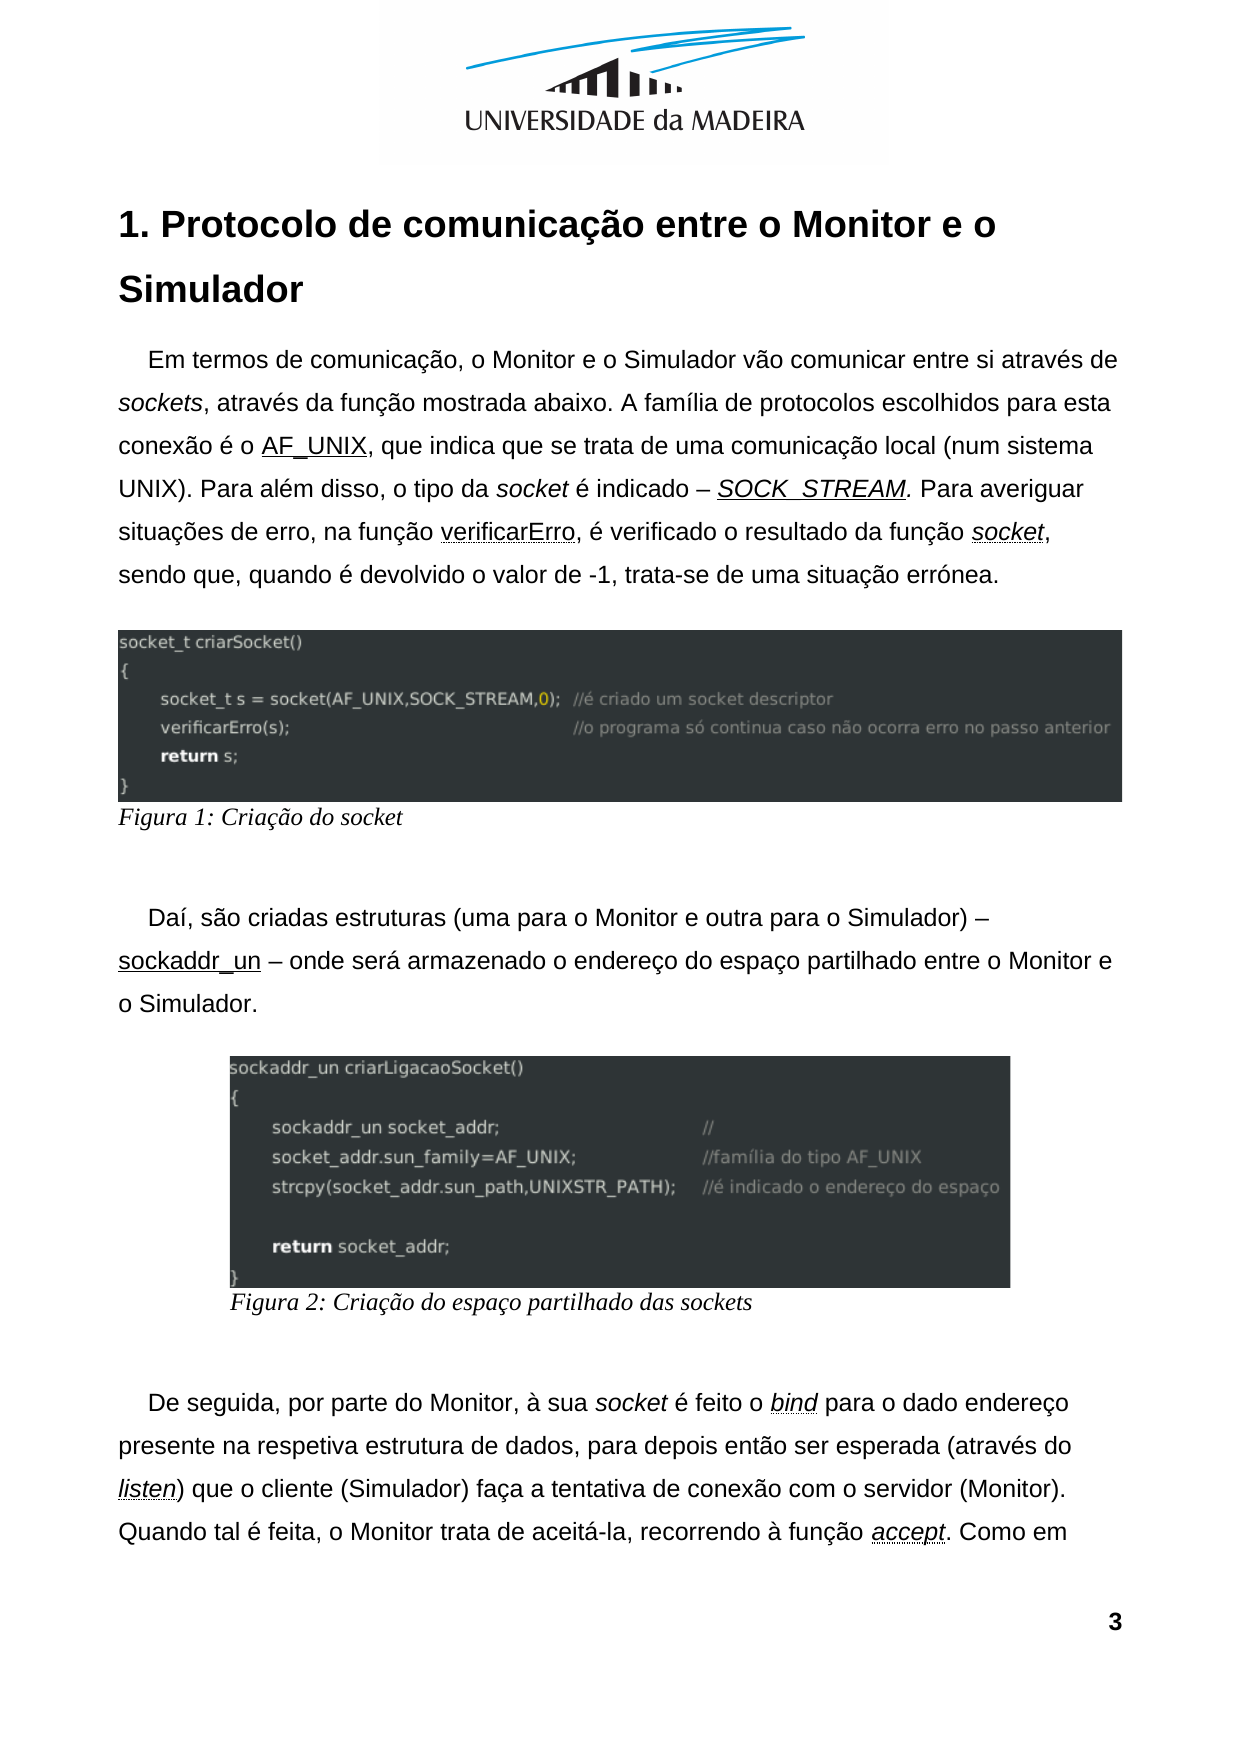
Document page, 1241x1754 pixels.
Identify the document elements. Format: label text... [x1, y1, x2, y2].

subtitle 1. Protocolo de comunicação entre o Monitor e o Simulador [118, 201, 1122, 310]
text Em termos de comunicação, o Monitor e o Simulador vão comunicar entre si através de sockets, através da função mostrada abaixo. A família de protocolos escolhidos para esta conexão é o AF_UNIX, que indica que se trata de uma comunicação local (num sistema UNIX). Para além disso, o tipo da socket é indicado – SOCK_STREAM. Para averiguar situações de erro, na função verificarErro, é verificado o resultado da função socket, sendo que, quando é devolvido o valor de -1, trata-se de uma situação errónea. [118, 345, 1122, 589]
text Daí, são criadas estruturas (uma para o Monitor e outra para o Simulador) – sockaddr_un – onde será armazenado o endereço do espaço partilhado entre o Monitor e o Simulador. [118, 903, 1122, 1018]
picture [229, 1056, 1011, 1288]
text Figura 1: Criação do socket [118, 802, 1122, 831]
text Figura 2: Criação do espaço partilhado das sockets [230, 1288, 1010, 1316]
text De seguida, por parte do Monitor, à sua socket é feito o bind para o dado endereço presente na respetiva estrutura de dados, para depois então ser esperada (através do listen) que o cliente (Simulador) faça a tentativa de conexão com o servidor (Monitor). Quando tal é feita, o Monitor trata de aceitá-la, recorrendo à função accept. Como em [118, 1388, 1122, 1546]
picture [118, 630, 1123, 802]
picture [379, 0, 889, 165]
